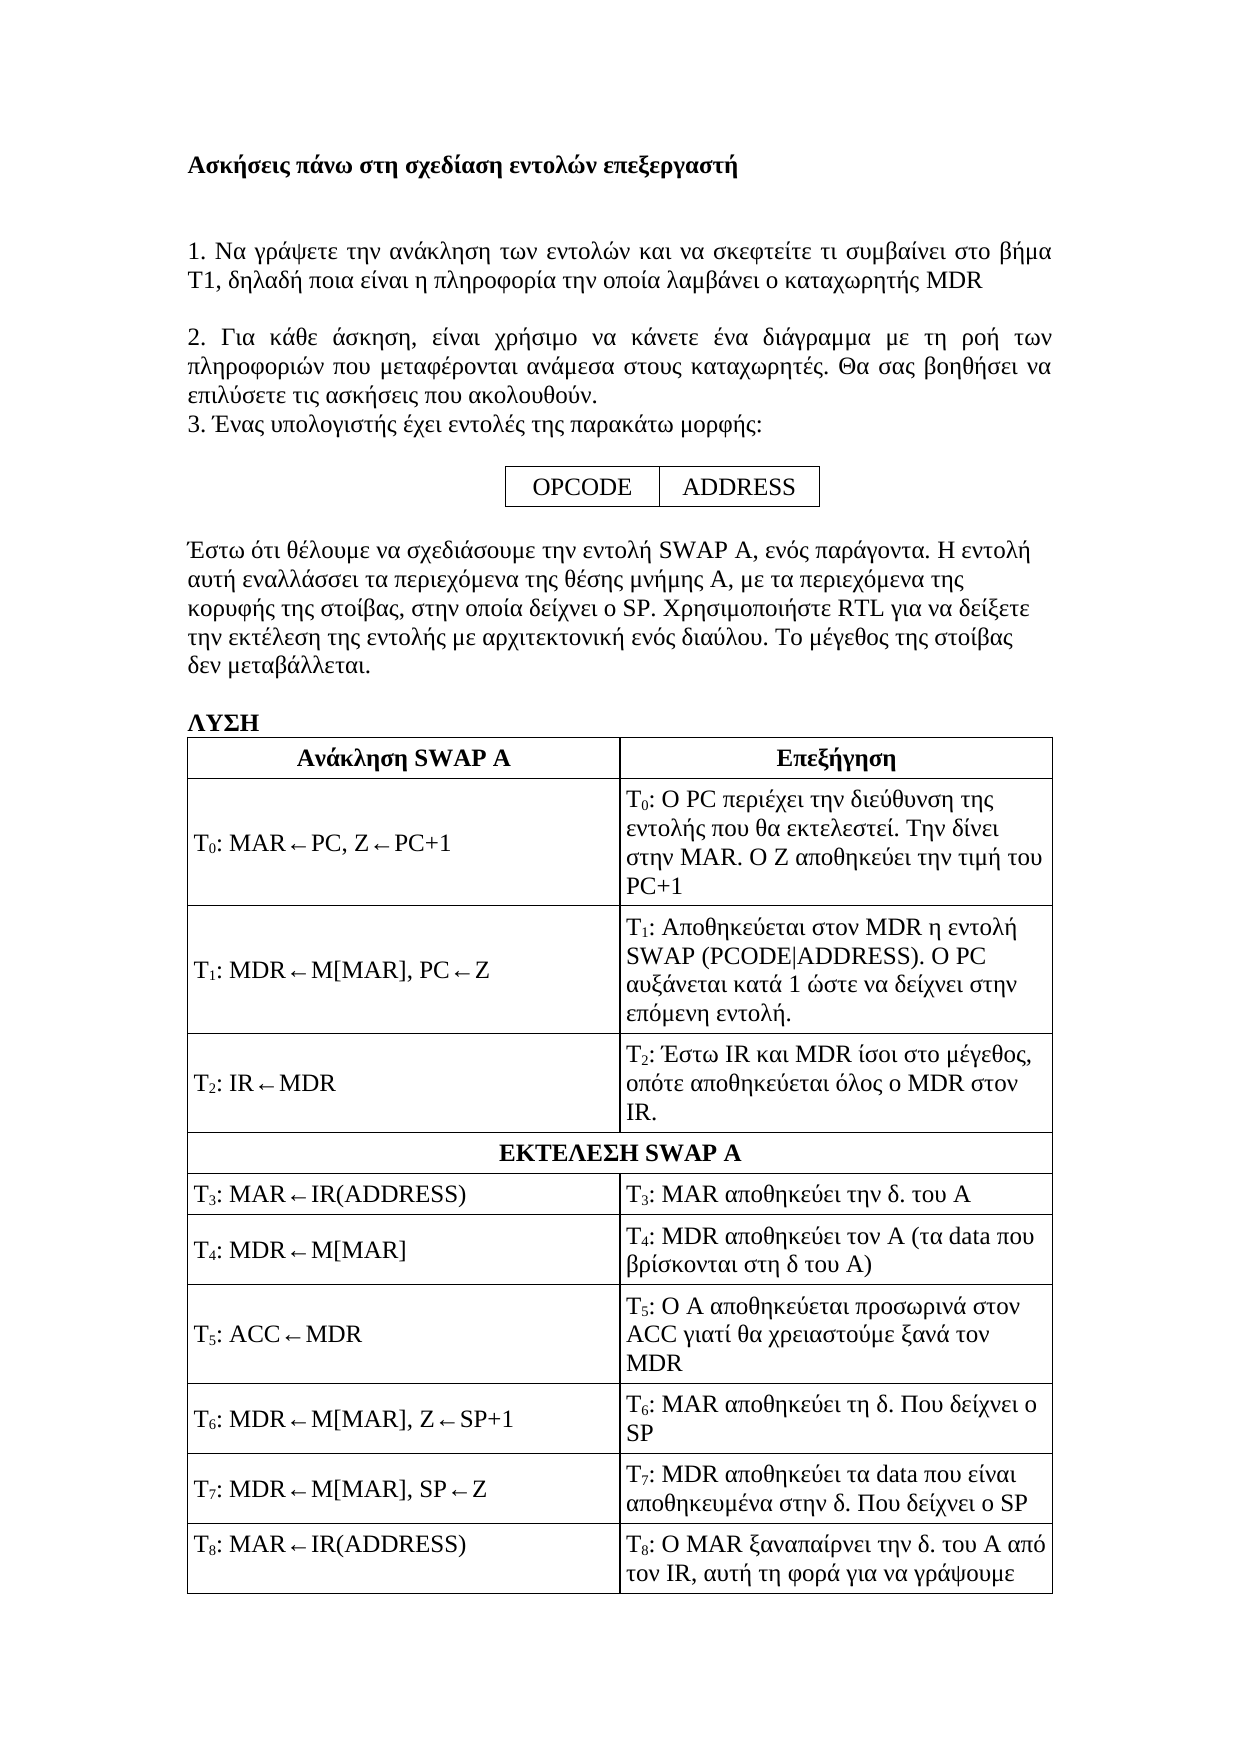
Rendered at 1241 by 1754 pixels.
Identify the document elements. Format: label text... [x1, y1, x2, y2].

table_cell T8: Ο MAR ξαναπαίρνει την δ. του Α από τον IR, αυτή τη φορά για να γράψουμε [621, 1524, 1052, 1593]
table_cell T1: MDR←M[MAR], PC←Z [188, 906, 619, 1033]
table_header ADDRESS [660, 467, 819, 506]
table_cell T5: ACC←MDR [188, 1285, 619, 1383]
table_cell Τ0: MAR←PC, Z←PC+1 [188, 779, 619, 905]
table_cell T3: MAR←IR(ADDRESS) [188, 1174, 619, 1214]
table_header Ανάκληση SWAP A [188, 738, 619, 778]
table_cell T5: Ο Α αποθηκεύεται προσωρινά στον ACC γιατί θα χρειαστούμε ξανά τον MDR [621, 1285, 1052, 1383]
table_cell T3: MAR αποθηκεύει την δ. του Α [621, 1174, 1052, 1214]
table_cell T6: MAR αποθηκεύει τη δ. Που δείχνει ο SP [621, 1384, 1052, 1453]
table_cell T7: MDR αποθηκεύει τα data που είναι αποθηκευμένα στην δ. Που δείχνει ο SP [621, 1454, 1052, 1523]
table_cell T8: MAR←IR(ADDRESS) [188, 1524, 619, 1593]
text 3. Ένας υπολογιστής έχει εντολές της παρακάτω μορφής: [187, 409, 1053, 437]
table_cell T4: MDR αποθηκεύει τον Α (τα data που βρίσκονται στη δ του Α) [621, 1215, 1052, 1284]
table_cell T1: Αποθηκεύεται στον MDR η εντολή SWAP (PCODE|ADDRESS). Ο PC αυξάνεται κατά 1 ώστε να δείχνει στην επόμενη εντολή. [621, 906, 1052, 1033]
table_cell T4: MDR←M[MAR] [188, 1215, 619, 1284]
table_cell T6: MDR←M[MAR], Z←SP+1 [188, 1384, 619, 1453]
table_header Επεξήγηση [621, 738, 1052, 778]
table_cell Τ2: Έστω IR και MDR ίσοι στο μέγεθος, οπότε αποθηκεύεται όλος ο MDR στον IR. [621, 1034, 1052, 1132]
table_cell T2: IR←MDR [188, 1034, 619, 1132]
text 1. Να γράψετε την ανάκληση των εντολών και να σκεφτείτε τι συμβαίνει στο βήμα T1, δηλαδή ποια είναι η πληροφορία την οποία λαμβάνει ο καταχωρητής MDR [187, 236, 1053, 294]
text ΛΥΣΗ [187, 708, 1053, 737]
table_header OPCODE [506, 467, 659, 506]
text Ασκήσεις πάνω στη σχεδίαση εντολών επεξεργαστή [187, 150, 1053, 179]
table_cell T7: MDR←M[MAR], SP←Z [188, 1454, 619, 1523]
table_cell T0: Ο PC περιέχει την διεύθυνση της εντολής που θα εκτελεστεί. Την δίνει στην MAR. Ο Ζ αποθηκεύει την τιμή του PC+1 [621, 779, 1052, 905]
table_cell ΕΚΤΕΛΕΣΗ SWAP A [188, 1133, 1052, 1173]
text 2. Για κάθε άσκηση, είναι χρήσιμο να κάνετε ένα διάγραμμα με τη ροή των πληροφοριών που μεταφέρονται ανάμεσα στους καταχωρητές. Θα σας βοηθήσει να επιλύσετε τις ασκήσεις που ακολουθούν. [187, 322, 1053, 409]
text Έστω ότι θέλουμε να σχεδιάσουμε την εντολή SWAP A, ενός παράγοντα. H εντολή αυτή εναλλάσσει τα περιεχόμενα της θέσης μνήμης Α, με τα περιεχόμενα της κορυφής της στοίβας, στην οποία δείχνει ο SP. Χρησιμοποιήστε RTL για να δείξετε την εκτέλεση της εντολής με αρχιτεκτονική ενός διαύλου. Το μέγεθος της στοίβας δεν μεταβάλλεται. [187, 535, 1053, 679]
